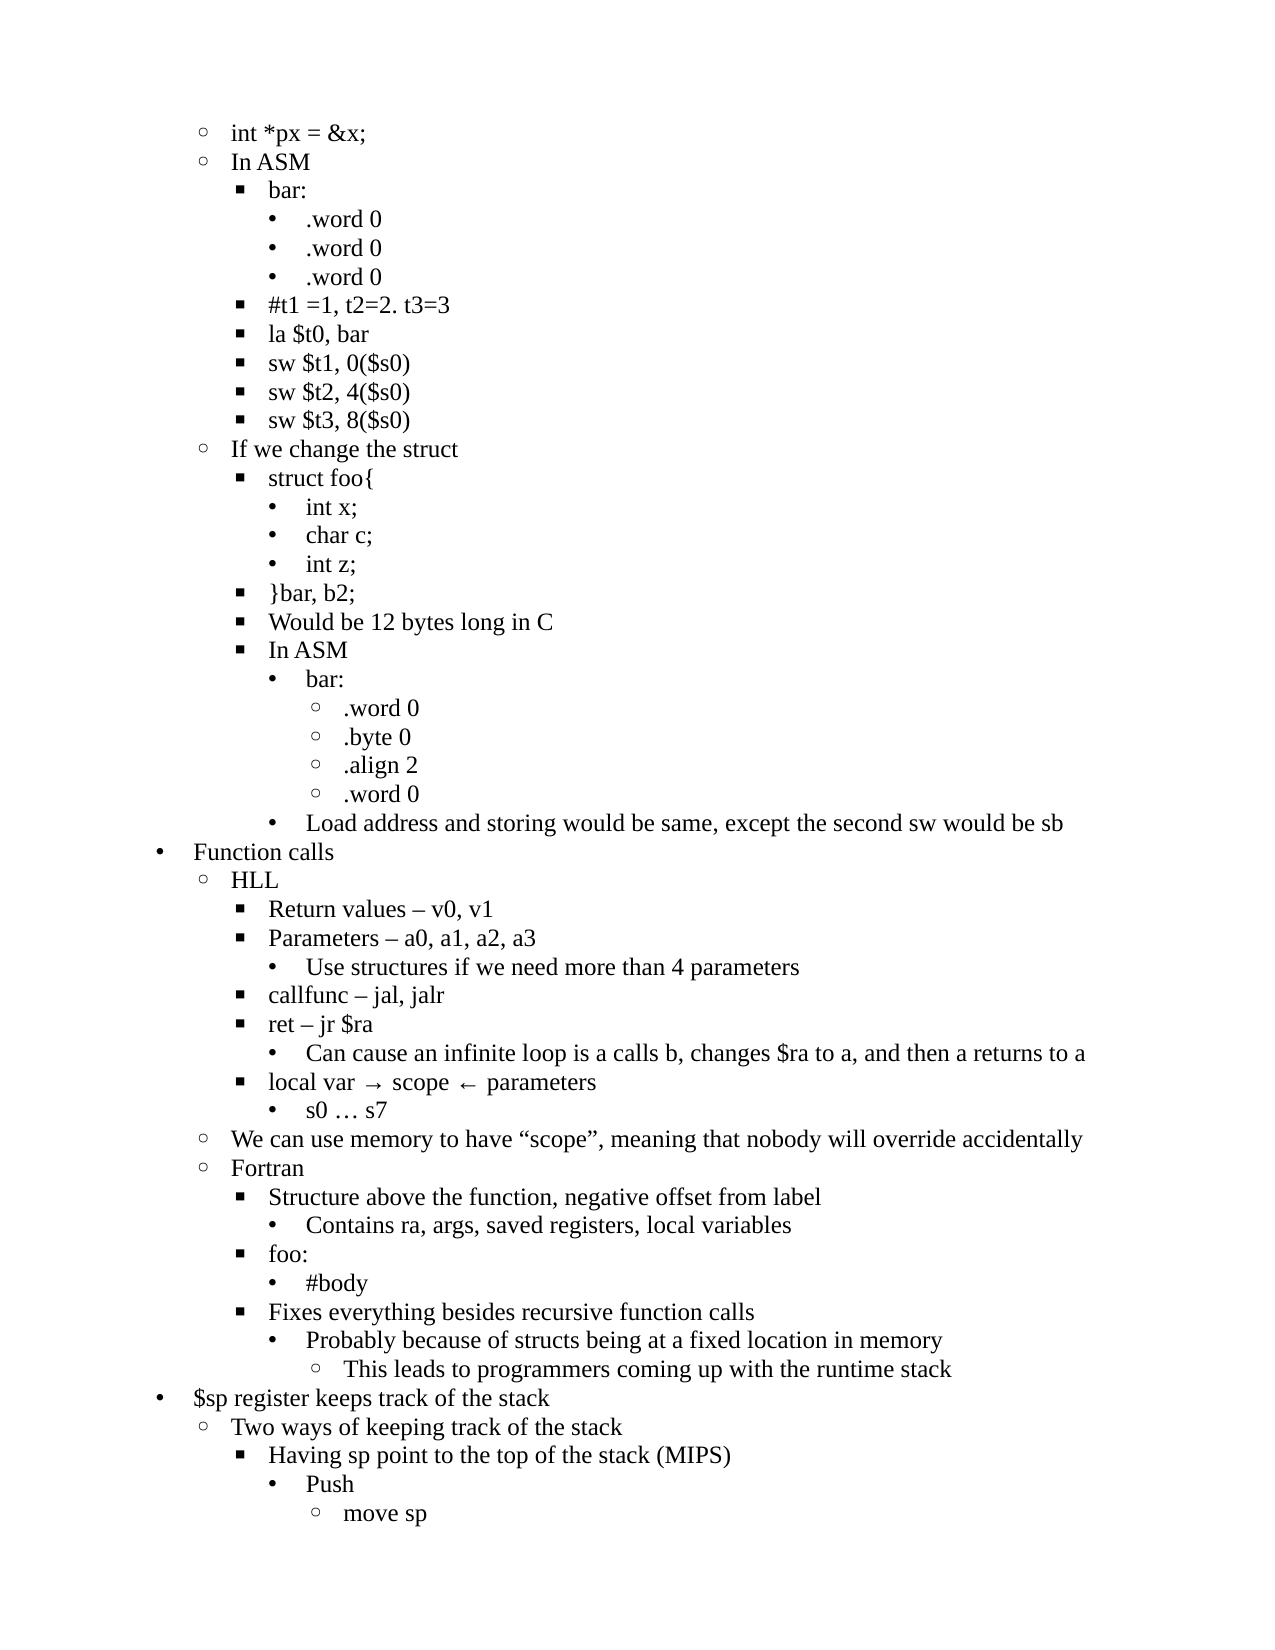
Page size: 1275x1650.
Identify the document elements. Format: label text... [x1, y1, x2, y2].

list Return values – v0, v1 [231, 894, 1157, 923]
list Parameters – a0, a1, a2, a3 [231, 923, 1157, 952]
list Having sp point to the top of the stack (MIPS) [231, 1441, 1157, 1469]
list Fortran [193, 1153, 1157, 1182]
list .word 0 [268, 262, 1157, 291]
list char c; [268, 521, 1157, 549]
list Use structures if we need more than 4 parameters [268, 952, 1157, 981]
list struct foo{ [231, 463, 1157, 492]
list HLL [193, 866, 1157, 894]
list s0 … s7 [268, 1096, 1157, 1124]
list .align 2 [306, 751, 1157, 779]
list foo: [231, 1239, 1157, 1268]
list Function calls [156, 837, 1157, 866]
list #t1 =1, t2=2. t3=3 [231, 291, 1157, 319]
list .word 0 [268, 204, 1157, 233]
list .word 0 [306, 779, 1157, 808]
list int z; [268, 549, 1157, 578]
list This leads to programmers coming up with the runtime stack [306, 1354, 1157, 1383]
list Probably because of structs being at a fixed location in memory [268, 1326, 1157, 1354]
list sw $t3, 8($s0) [231, 406, 1157, 434]
list In ASM [231, 636, 1157, 664]
list Structure above the function, negative offset from label [231, 1182, 1157, 1211]
list int x; [268, 492, 1157, 521]
list sw $t2, 4($s0) [231, 377, 1157, 406]
list Would be 12 bytes long in C [231, 607, 1157, 636]
list Can cause an infinite loop is a calls b, changes $ra to a, and then a returns to a [268, 1038, 1157, 1067]
list move sp [306, 1498, 1157, 1527]
list .byte 0 [306, 722, 1157, 751]
list callfunc – jal, jalr [231, 981, 1157, 1009]
list In ASM [193, 147, 1157, 176]
list $sp register keeps track of the stack [156, 1383, 1157, 1412]
list local var → scope ← parameters [231, 1067, 1157, 1096]
list bar: [268, 664, 1157, 693]
list If we change the struct [193, 434, 1157, 463]
list .word 0 [268, 233, 1157, 262]
list We can use memory to have “scope”, meaning that nobody will override accidentally [193, 1124, 1157, 1153]
list sw $t1, 0($s0) [231, 348, 1157, 377]
list int *px = &x; [193, 118, 1157, 147]
list bar: [231, 176, 1157, 204]
list }bar, b2; [231, 578, 1157, 607]
list Two ways of keeping track of the stack [193, 1412, 1157, 1441]
list ret – jr $ra [231, 1009, 1157, 1038]
list Push [268, 1469, 1157, 1498]
list .word 0 [306, 693, 1157, 722]
list Fixes everything besides recursive function calls [231, 1297, 1157, 1326]
list la $t0, bar [231, 319, 1157, 348]
list Contains ra, args, saved registers, local variables [268, 1211, 1157, 1239]
list Load address and storing would be same, except the second sw would be sb [268, 808, 1157, 837]
list #body [268, 1268, 1157, 1297]
